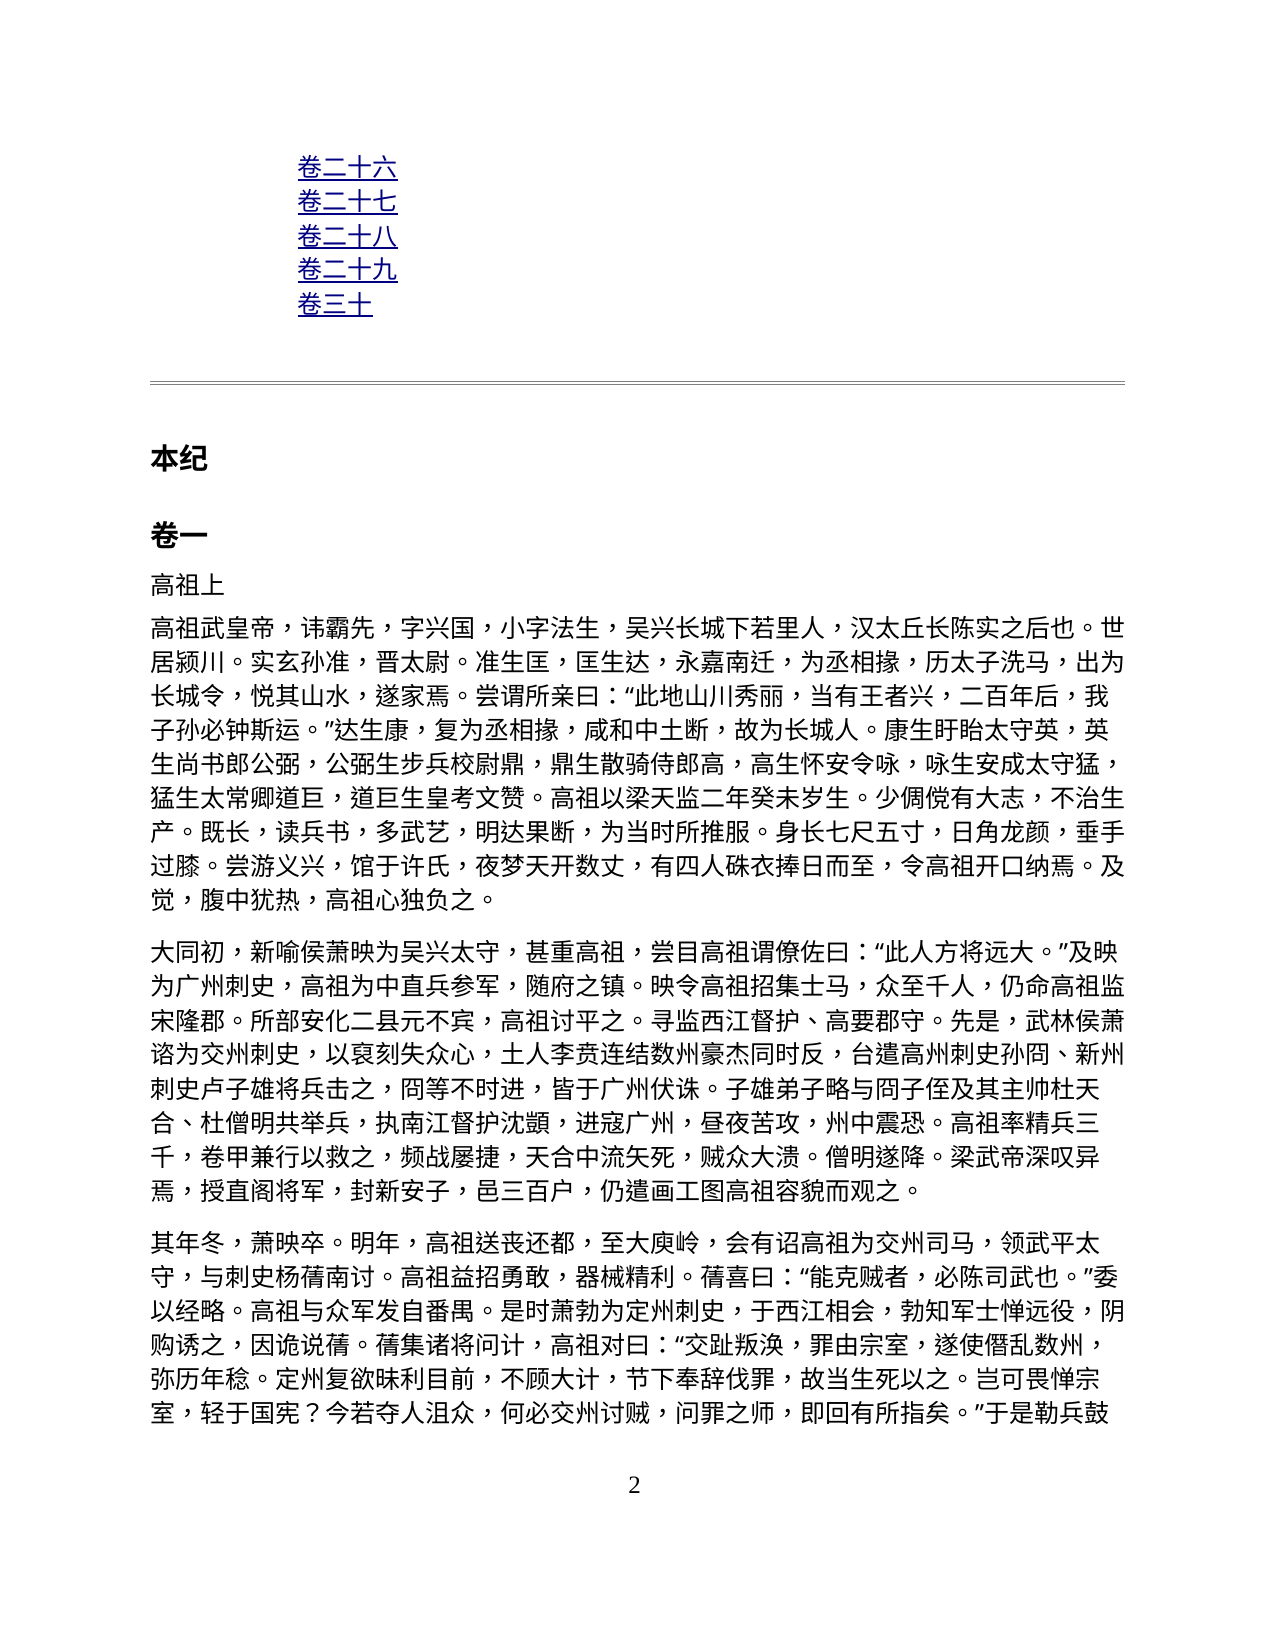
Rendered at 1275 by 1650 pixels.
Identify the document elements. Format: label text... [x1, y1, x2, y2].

subtitle 本纪 [150, 438, 1125, 478]
text 大同初，新喻侯萧映为吴兴太守，甚重高祖，尝目高祖谓僚佐曰：“此人方将远大。”及映为广州刺史，高祖为中直兵参军，随府之镇。映令高祖招集士马，众至千人，仍命高祖监宋隆郡。所部安化二县元不宾，高祖讨平之。寻监西江督护、高要郡守。先是，武林侯萧谘为交州刺史，以裒刻失众心，土人李贲连结数州豪杰同时反，台遣高州刺史孙冏、新州刺史卢子雄将兵击之，冏等不时进，皆于广州伏诛。子雄弟子略与冏子侄及其主帅杜天合、杜僧明共举兵，执南江督护沈顗，进寇广州，昼夜苦攻，州中震恐。高祖率精兵三千，卷甲兼行以救之，频战屡捷，天合中流矢死，贼众大溃。僧明遂降。梁武帝深叹异焉，授直阁将军，封新安子，邑三百户，仍遣画工图高祖容貌而观之。 [150, 935, 1125, 1207]
text 其年冬，萧映卒。明年，高祖送丧还都，至大庾岭，会有诏高祖为交州司马，领武平太守，与刺史杨蒨南讨。高祖益招勇敢，器械精利。蒨喜曰：“能克贼者，必陈司武也。”委以经略。高祖与众军发自番禺。是时萧勃为定州刺史，于西江相会，勃知军士惮远役，阴购诱之，因诡说蒨。蒨集诸将问计，高祖对曰：“交趾叛涣，罪由宗室，遂使僭乱数州，弥历年稔。定州复欲昧利目前，不顾大计，节下奉辞伐罪，故当生死以之。岂可畏惮宗室，轻于国宪？今若夺人沮众，何必交州讨贼，问罪之师，即回有所指矣。”于是勒兵鼓 [150, 1225, 1125, 1430]
text 高祖上 [150, 567, 1125, 602]
text 卷二十六 卷二十七 卷二十八 卷二十九 卷三十 [150, 150, 1125, 320]
subtitle 卷一 [150, 515, 1125, 555]
text 高祖武皇帝，讳霸先，字兴国，小字法生，吴兴长城下若里人，汉太丘长陈实之后也。世居颍川。实玄孙准，晋太尉。准生匡，匡生达，永嘉南迁，为丞相掾，历太子洗马，出为长城令，悦其山水，遂家焉。尝谓所亲曰：“此地山川秀丽，当有王者兴，二百年后，我子孙必钟斯运。”达生康，复为丞相掾，咸和中土断，故为长城人。康生盱眙太守英，英生尚书郎公弼，公弼生步兵校尉鼎，鼎生散骑侍郎高，高生怀安令咏，咏生安成太守猛，猛生太常卿道巨，道巨生皇考文赞。高祖以梁天监二年癸未岁生。少倜傥有大志，不治生产。既长，读兵书，多武艺，明达果断，为当时所推服。身长七尺五寸，日角龙颜，垂手过膝。尝游义兴，馆于许氏，夜梦天开数丈，有四人硃衣捧日而至，令高祖开口纳焉。及觉，腹中犹热，高祖心独负之。 [150, 611, 1125, 917]
